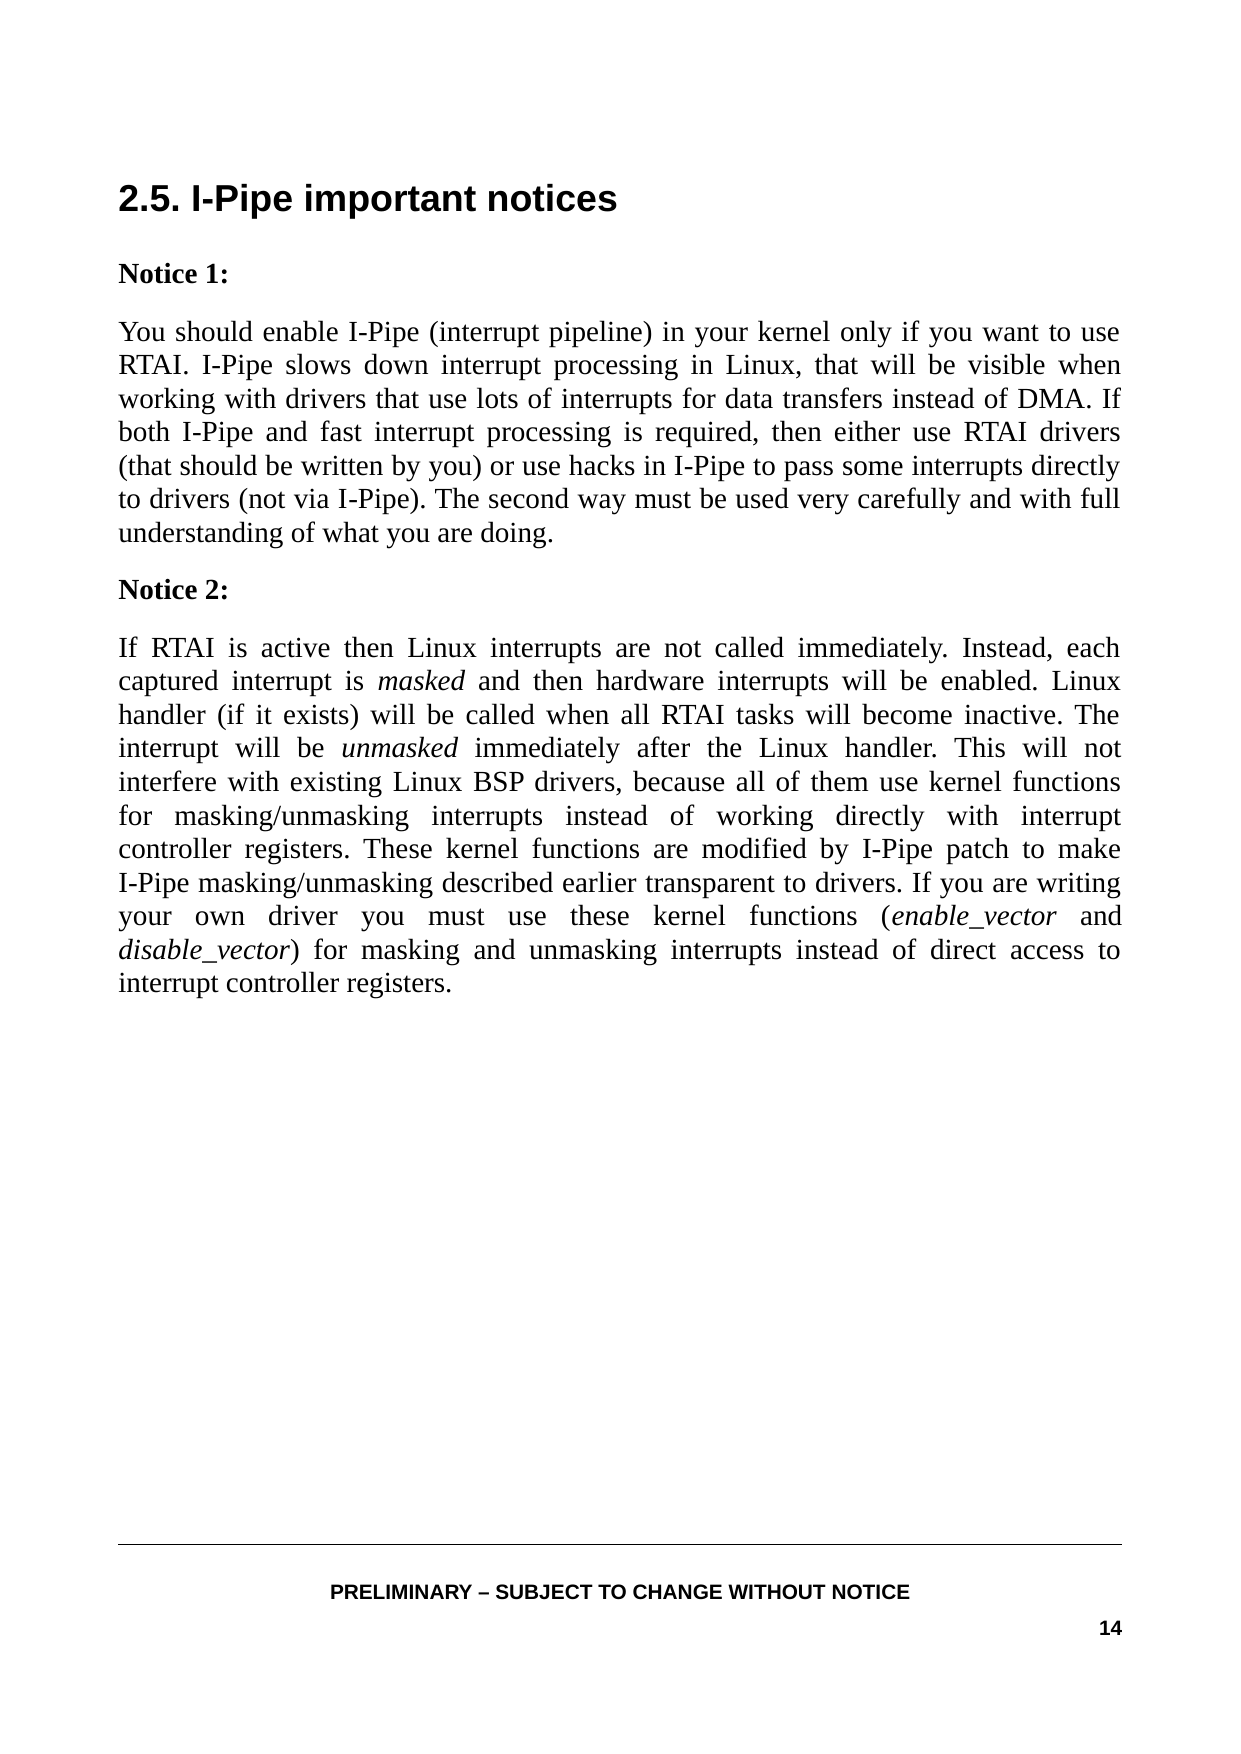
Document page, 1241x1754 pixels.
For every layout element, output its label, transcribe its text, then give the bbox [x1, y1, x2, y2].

text Notice 1: [118, 256, 1122, 290]
subtitle 2.5. I-Pipe important notices [118, 177, 1122, 220]
text Notice 2: [118, 572, 1122, 606]
text If RTAI is active then Linux interrupts are not called immediately. Instead, each captured interrupt is masked and then hardware interrupts will be enabled. Linux handler (if it exists) will be called when all RTAI tasks will become inactive. The interrupt will be unmasked immediately after the Linux handler. This will not interfere with existing Linux BSP drivers, because all of them use kernel functions for masking/unmasking interrupts instead of working directly with interrupt controller registers. These kernel functions are modified by I-Pipe patch to make I‑Pipe masking/unmasking described earlier transparent to drivers. If you are writing your own driver you must use these kernel functions (enable_vector and disable_vector) for masking and unmasking interrupts instead of direct access to interrupt controller registers. [118, 630, 1122, 999]
text You should enable I-Pipe (interrupt pipeline) in your kernel only if you want to use RTAI. I-Pipe slows down interrupt processing in Linux, that will be visible when working with drivers that use lots of interrupts for data transfers instead of DMA. If both I-Pipe and fast interrupt processing is required, then either use RTAI drivers (that should be written by you) or use hacks in I-Pipe to pass some interrupts directly to drivers (not via I‑Pipe). The second way must be used very carefully and with full understanding of what you are doing. [118, 314, 1122, 548]
